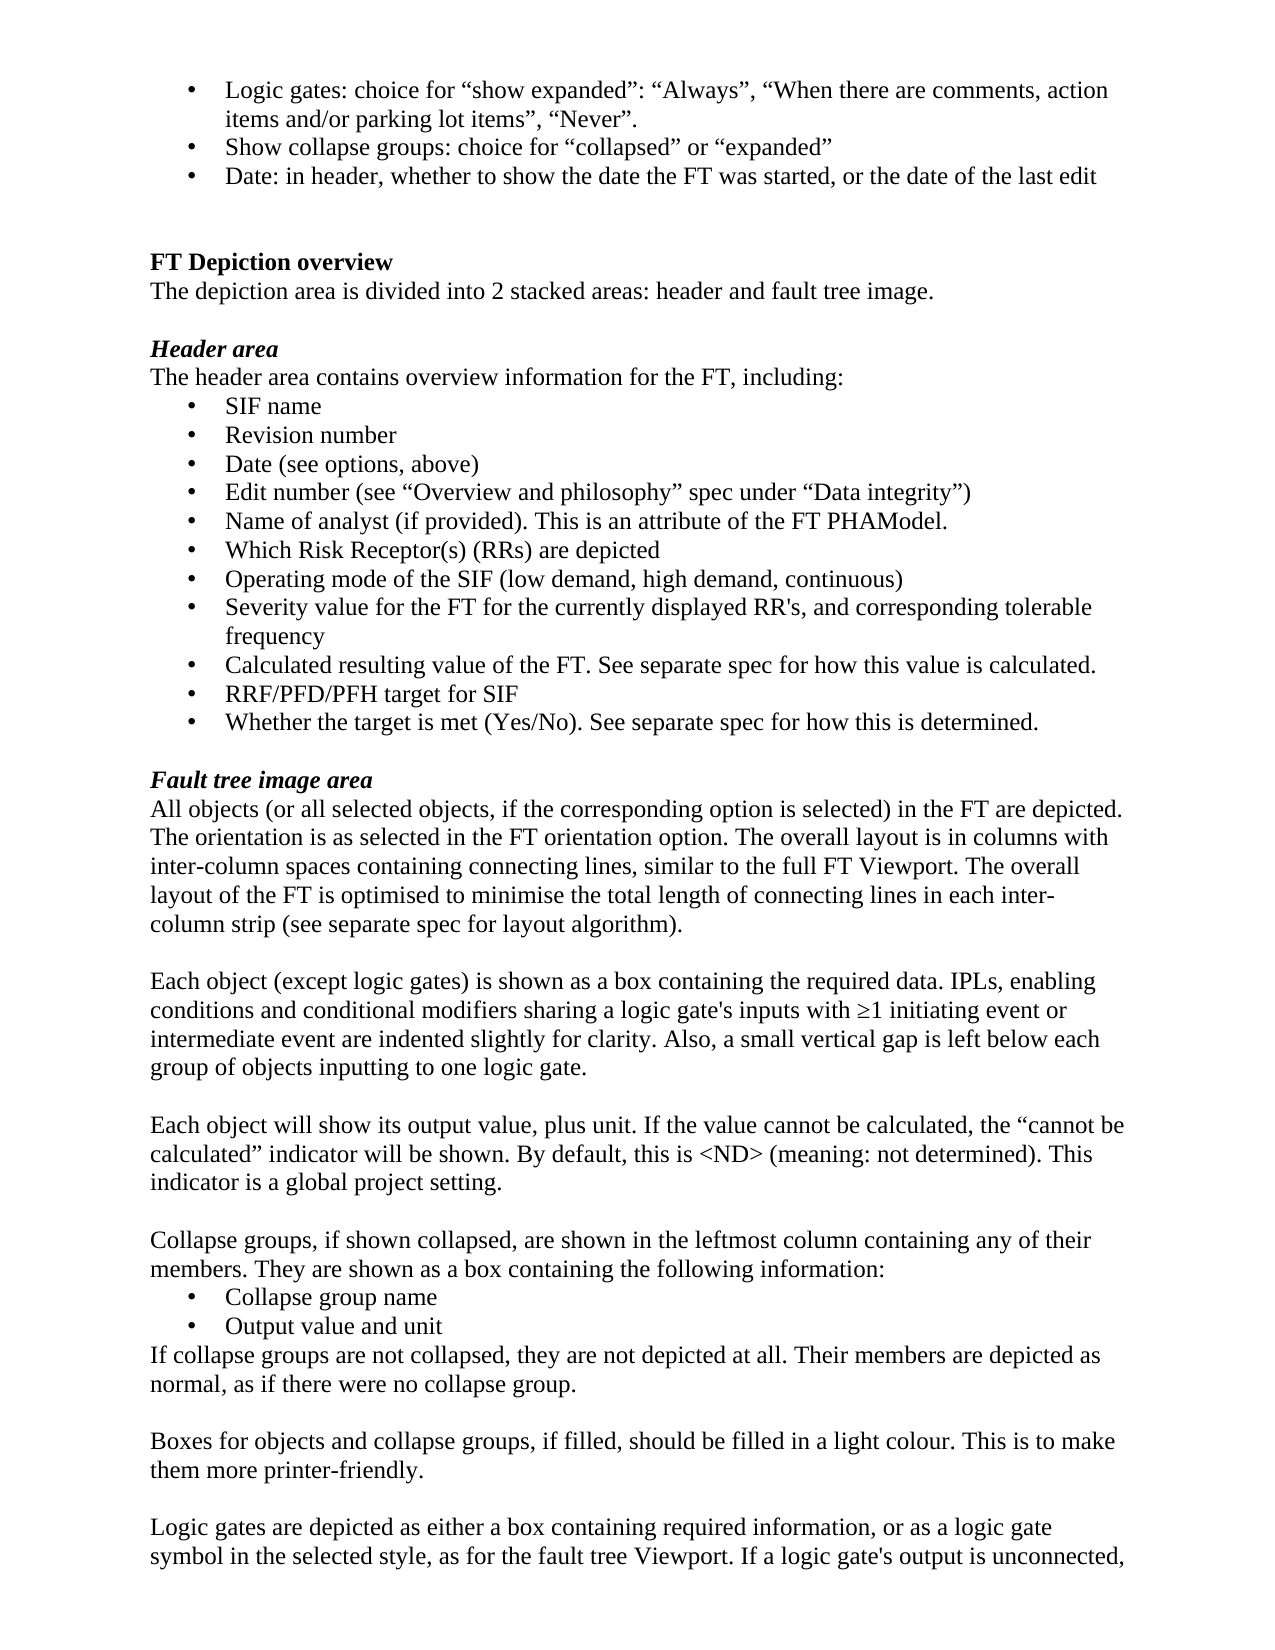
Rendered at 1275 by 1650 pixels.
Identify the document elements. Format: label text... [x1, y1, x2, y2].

text Boxes for objects and collapse groups, if filled, should be filled in a light colour. This is to make them more printer-friendly. [150, 1426, 1125, 1512]
list Edit number (see “Overview and philosophy” spec under “Data integrity”) [187, 477, 1125, 506]
list Operating mode of the SIF (low demand, high demand, continuous) [187, 564, 1125, 592]
text Fault tree image area [150, 765, 1125, 794]
list Severity value for the FT for the currently displayed RR's, and corresponding tolerable frequency [187, 592, 1125, 650]
list Logic gates: choice for “show expanded”: “Always”, “When there are comments, action items and/or parking lot items”, “Never”. [187, 75, 1125, 132]
text FT Depiction overview [150, 247, 1125, 276]
list Date: in header, whether to show the date the FT was started, or the date of the last edit [187, 161, 1125, 190]
list Name of analyst (if provided). This is an attribute of the FT PHAModel. [187, 506, 1125, 535]
list SIF name [187, 391, 1125, 420]
text All objects (or all selected objects, if the corresponding option is selected) in the FT are depicted. The orientation is as selected in the FT orientation option. The overall layout is in columns with inter-column spaces containing connecting lines, similar to the full FT Viewport. The overall layout of the FT is optimised to minimise the total length of connecting lines in each inter-column strip (see separate spec for layout algorithm). [150, 794, 1125, 937]
text If collapse groups are not collapsed, they are not depicted at all. Their members are depicted as normal, as if there were no collapse group. [150, 1340, 1125, 1397]
text The header area contains overview information for the FT, including: [150, 362, 1125, 391]
list Revision number [187, 420, 1125, 449]
text Header area [150, 334, 1125, 362]
list Collapse group name [187, 1282, 1125, 1311]
list Which Risk Receptor(s) (RRs) are depicted [187, 535, 1125, 564]
text Logic gates are depicted as either a box containing required information, or as a logic gate symbol in the selected style, as for the fault tree Viewport. If a logic gate's output is unconnected, [150, 1512, 1125, 1570]
text Each object (except logic gates) is shown as a box containing the required data. IPLs, enabling conditions and conditional modifiers sharing a logic gate's inputs with ≥1 initiating event or intermediate event are indented slightly for clarity. Also, a small vertical gap is left below each group of objects inputting to one logic gate. [150, 966, 1125, 1081]
list Calculated resulting value of the FT. See separate spec for how this value is calculated. [187, 650, 1125, 679]
list RRF/PFD/PFH target for SIF [187, 679, 1125, 707]
text Collapse groups, if shown collapsed, are shown in the leftmost column containing any of their members. They are shown as a box containing the following information: [150, 1225, 1125, 1282]
list Date (see options, above) [187, 449, 1125, 477]
list Output value and unit [187, 1311, 1125, 1340]
list Show collapse groups: choice for “collapsed” or “expanded” [187, 132, 1125, 161]
text Each object will show its output value, plus unit. If the value cannot be calculated, the “cannot be calculated” indicator will be shown. By default, this is <ND> (meaning: not determined). This indicator is a global project setting. [150, 1110, 1125, 1196]
text The depiction area is divided into 2 stacked areas: header and fault tree image. [150, 276, 1125, 305]
list Whether the target is met (Yes/No). See separate spec for how this is determined. [187, 707, 1125, 736]
